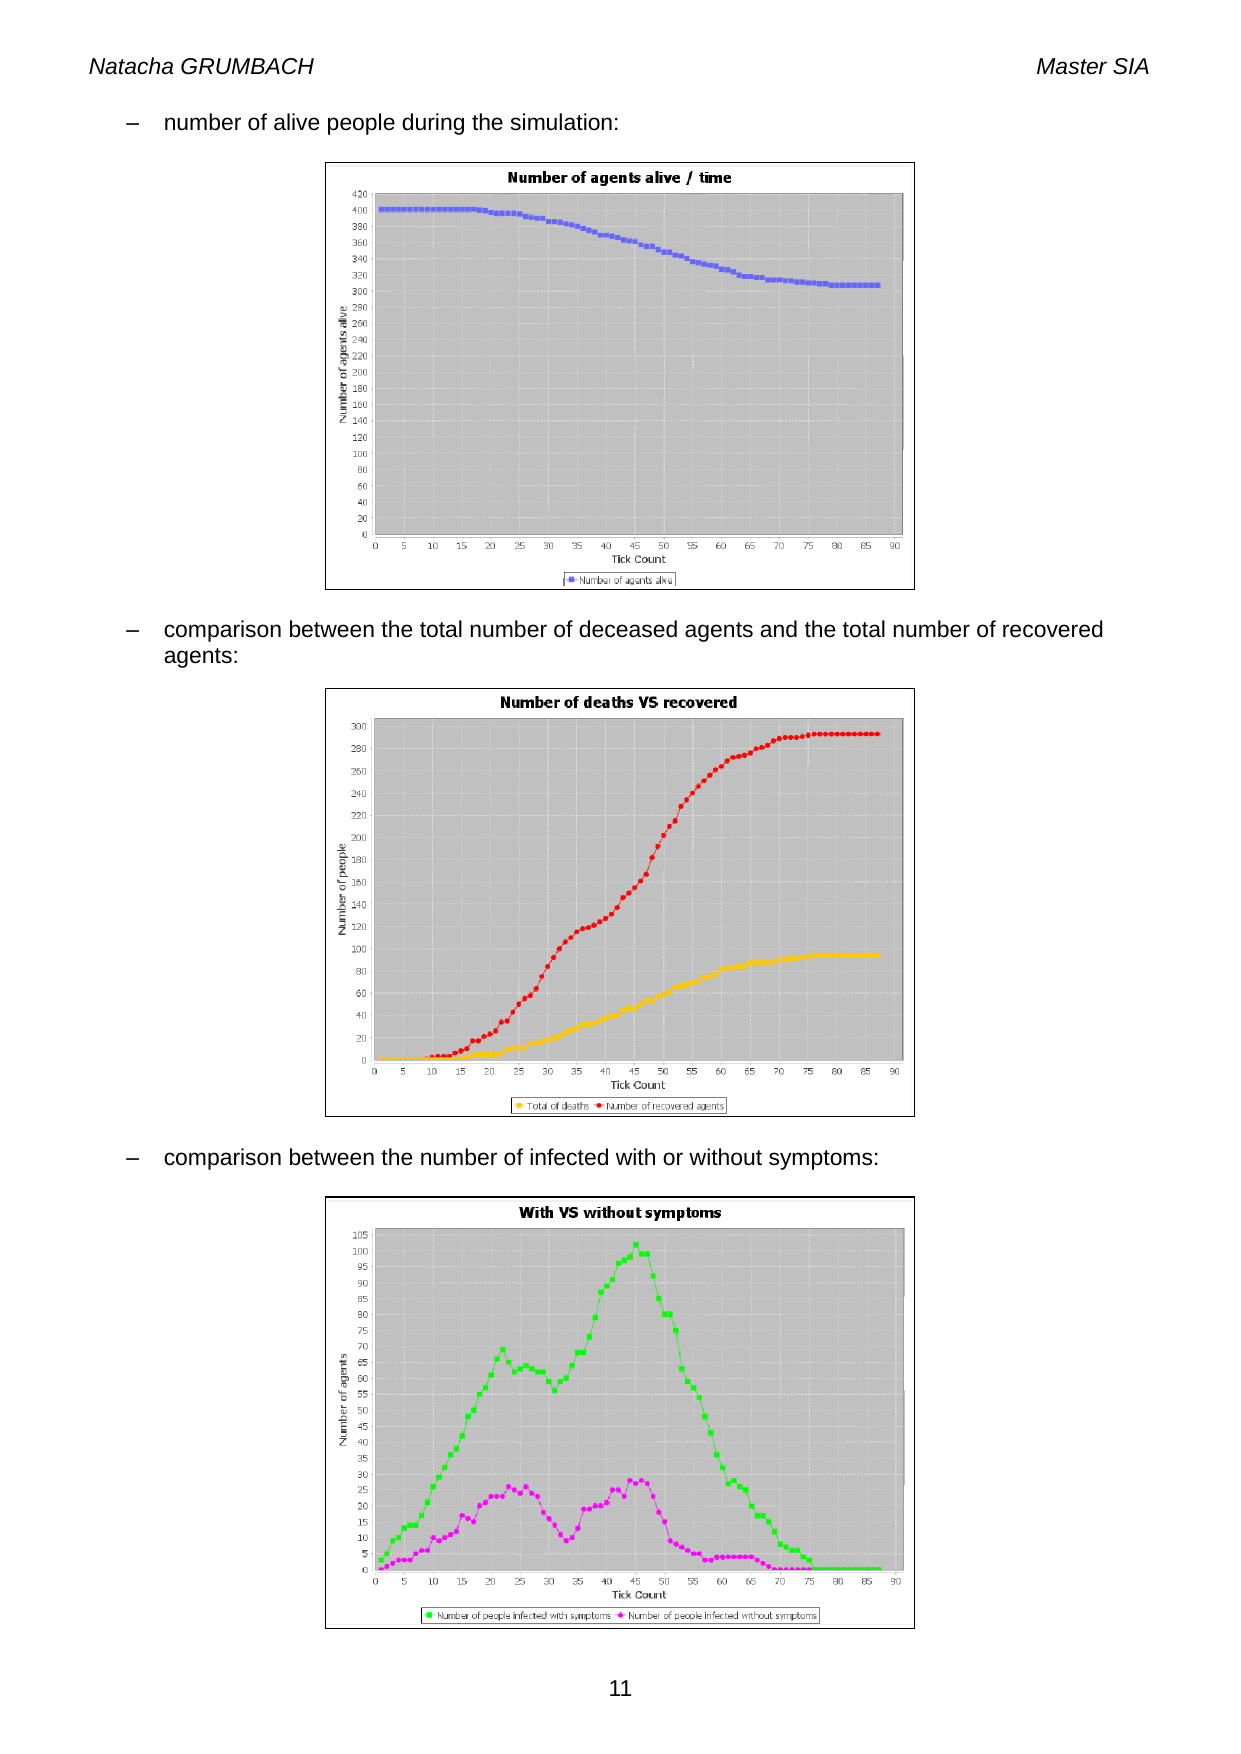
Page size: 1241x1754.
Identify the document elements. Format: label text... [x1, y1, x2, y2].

list comparison between the total number of deceased agents and the total number of recovered agents: [126, 616, 1152, 669]
list comparison between the number of infected with or without symptoms: [126, 1144, 1152, 1170]
list number of alive people during the simulation: [126, 109, 1152, 135]
